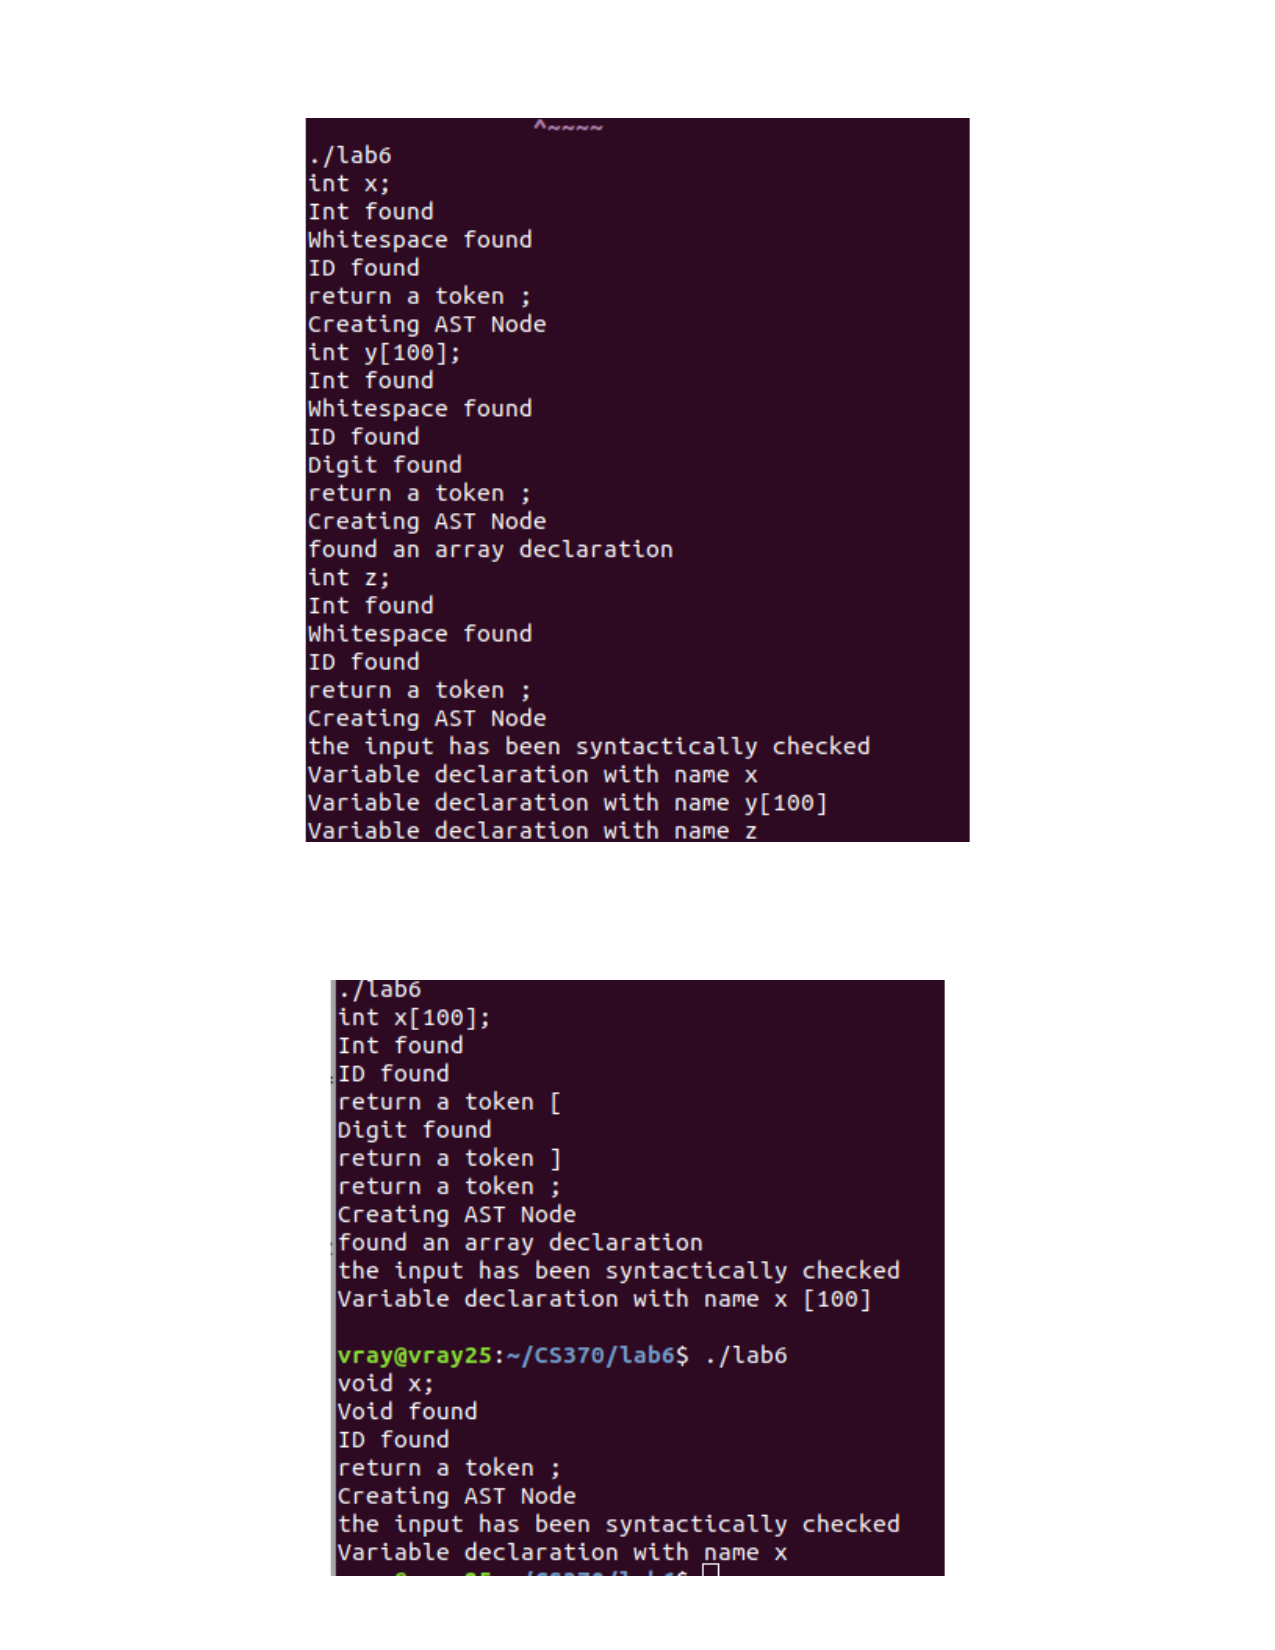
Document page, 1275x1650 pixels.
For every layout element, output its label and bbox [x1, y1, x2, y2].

picture [330, 980, 945, 1576]
picture [305, 118, 970, 842]
